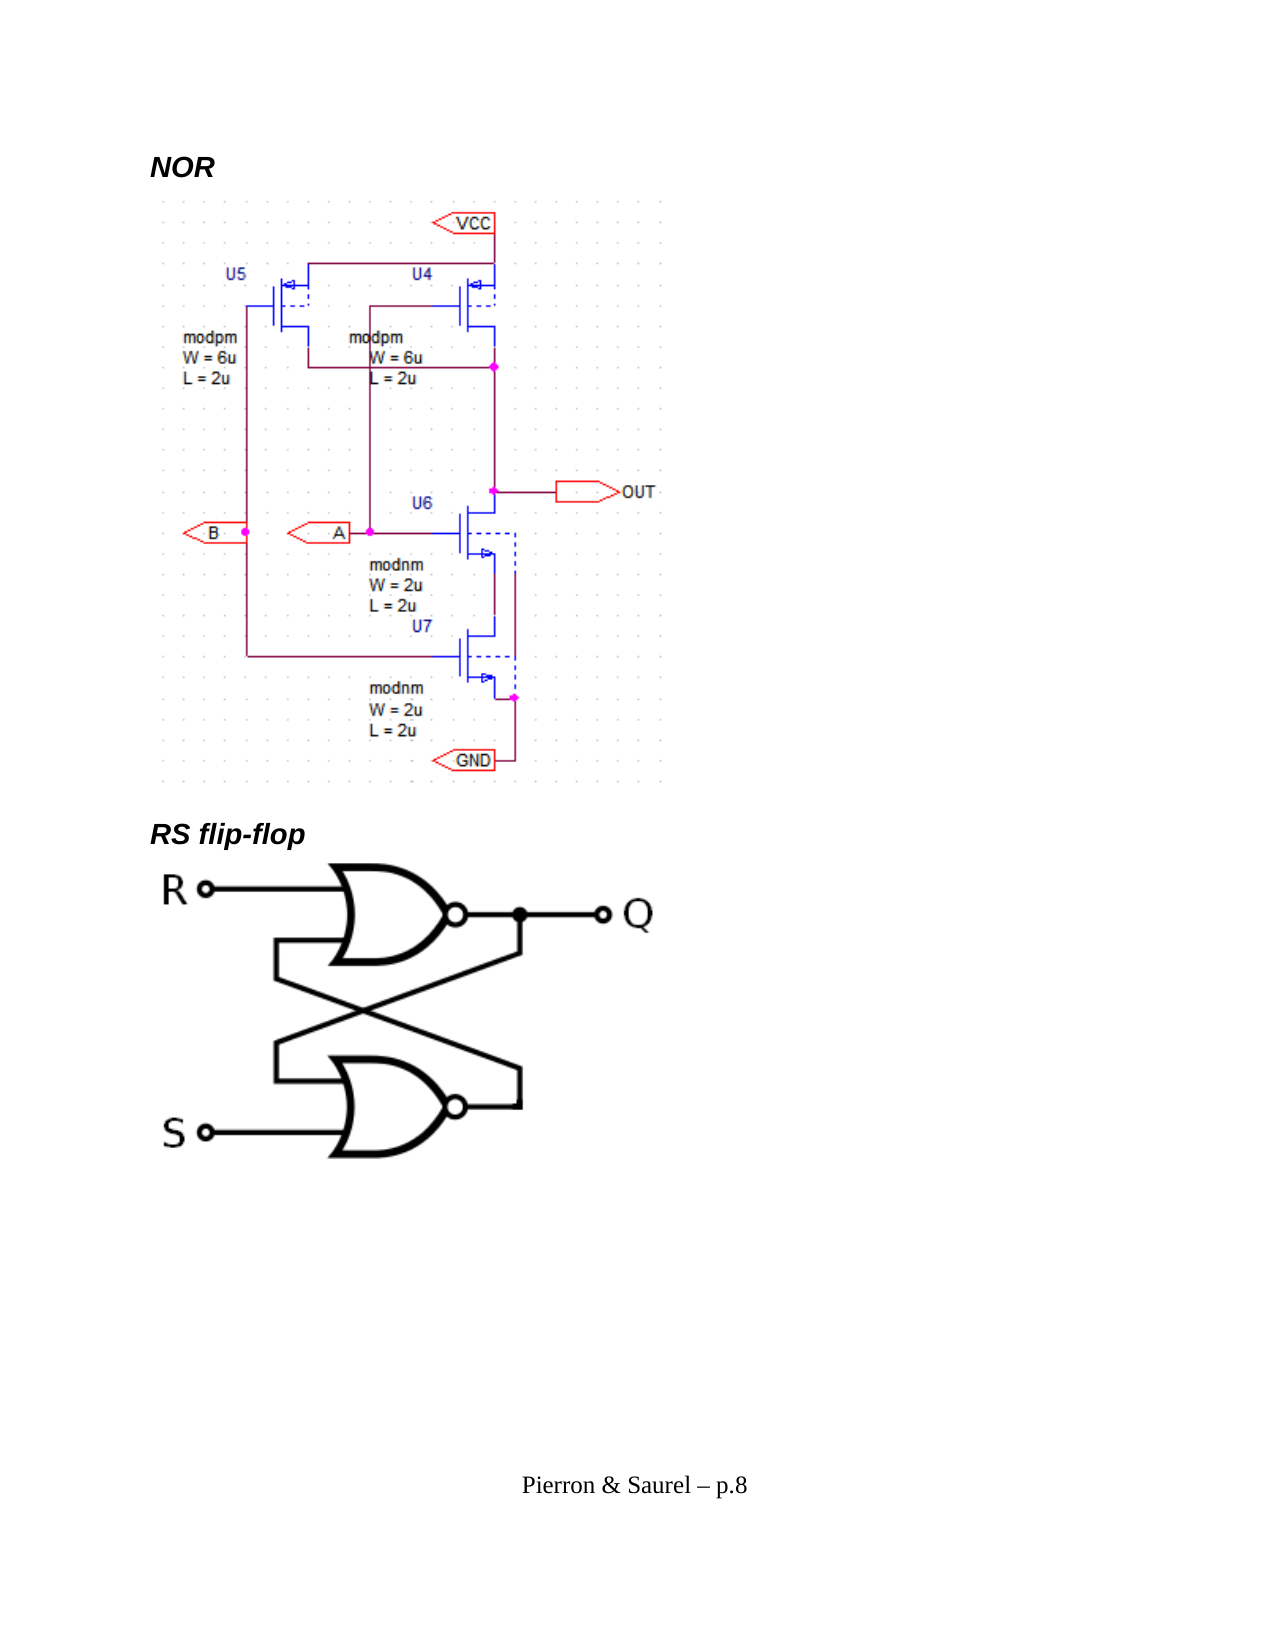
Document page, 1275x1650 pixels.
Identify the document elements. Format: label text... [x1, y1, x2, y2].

picture [150, 196, 671, 792]
subtitle NOR [150, 150, 1125, 183]
subtitle RS flip-flop [150, 817, 1125, 850]
picture [150, 862, 678, 1178]
